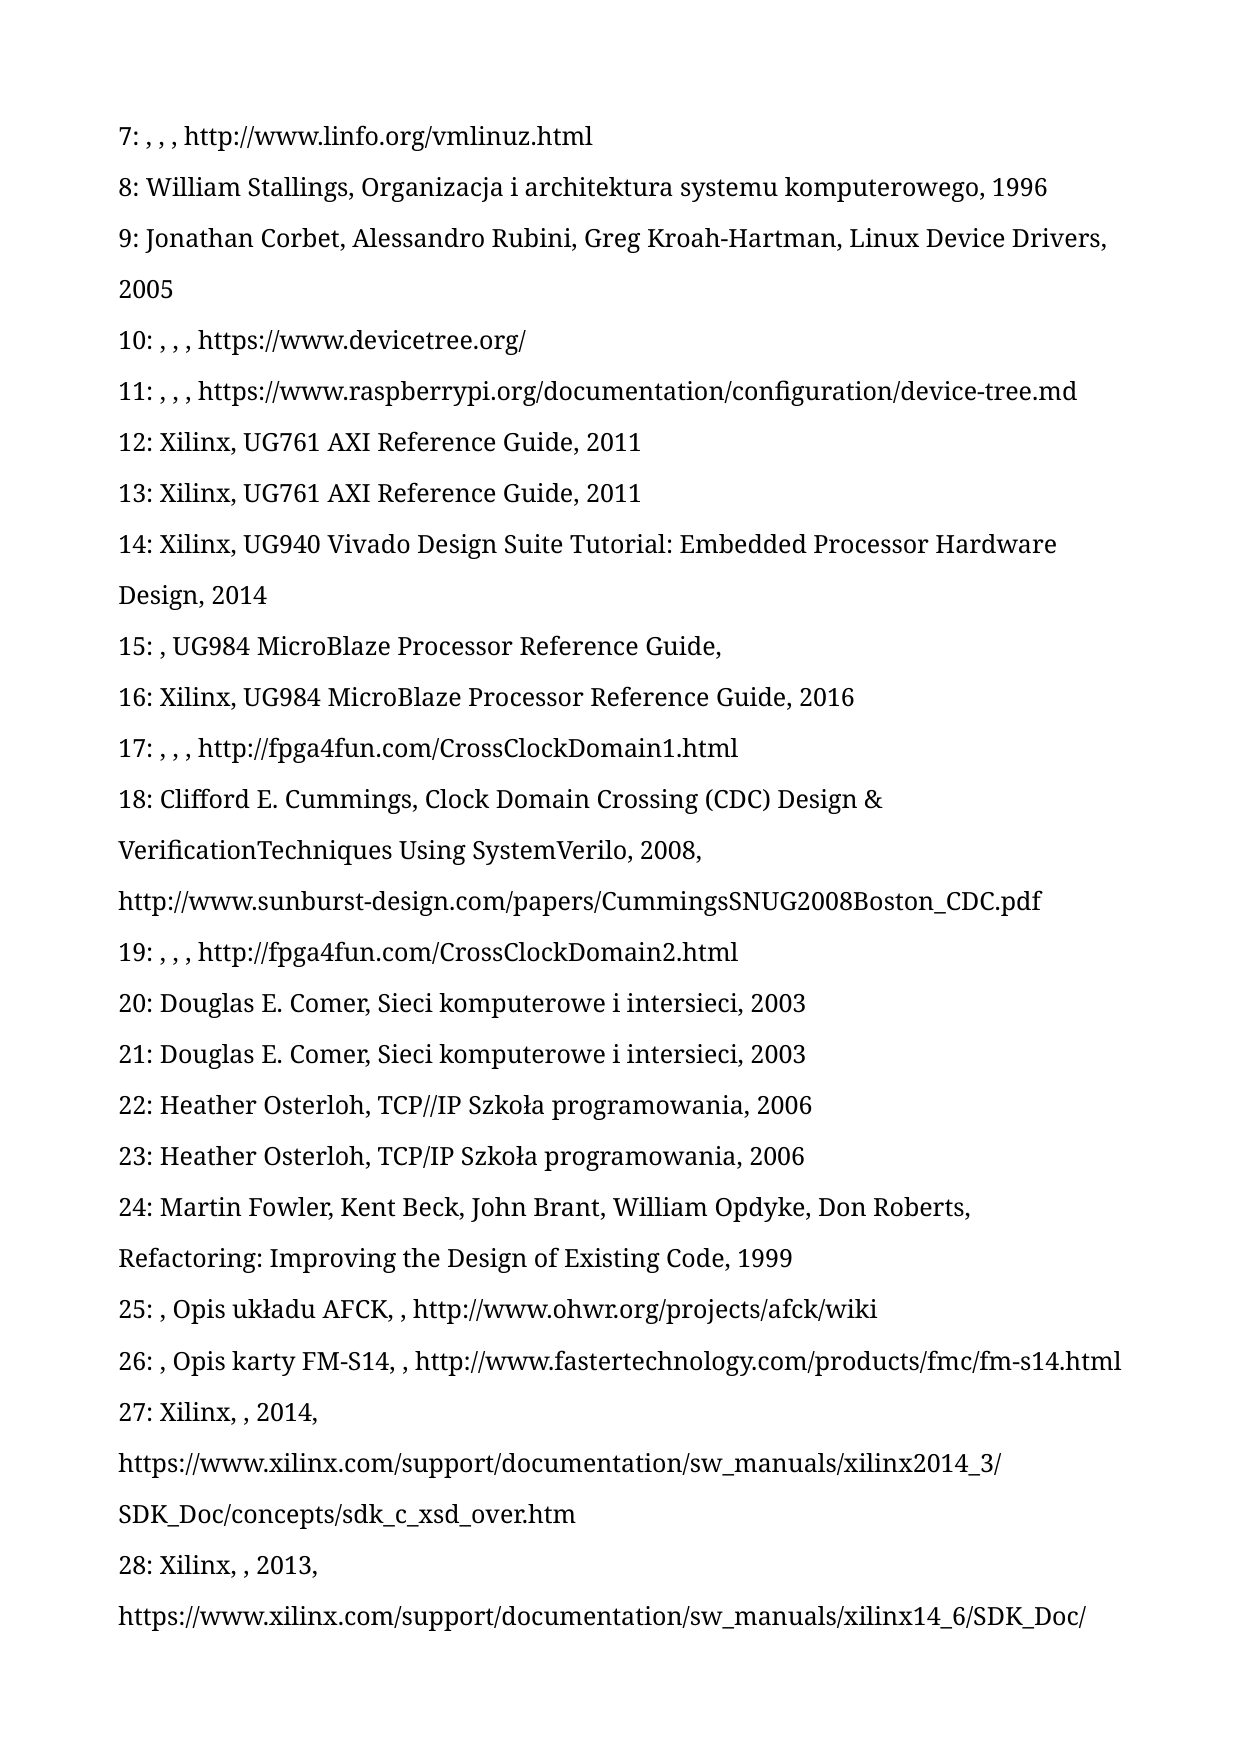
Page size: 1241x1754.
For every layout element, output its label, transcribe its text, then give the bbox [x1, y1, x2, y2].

text 8: William Stallings, Organizacja i architektura systemu komputerowego, 1996 [118, 169, 1122, 203]
text 9: Jonathan Corbet, Alessandro Rubini, Greg Kroah-Hartman, Linux Device Drivers, 2005 [118, 220, 1122, 305]
text 13: Xilinx, UG761 AXI Reference Guide, 2011 [118, 475, 1122, 509]
text 21: Douglas E. Comer, Sieci komputerowe i intersieci, 2003 [118, 1037, 1122, 1071]
text 15: , UG984 MicroBlaze Processor Reference Guide, [118, 628, 1122, 663]
text 19: , , , http://fpga4fun.com/CrossClockDomain2.html [118, 935, 1122, 969]
text 22: Heather Osterloh, TCP//IP Szkoła programowania, 2006 [118, 1088, 1122, 1122]
text 17: , , , http://fpga4fun.com/CrossClockDomain1.html [118, 731, 1122, 765]
text 20: Douglas E. Comer, Sieci komputerowe i intersieci, 2003 [118, 986, 1122, 1020]
text 16: Xilinx, UG984 MicroBlaze Processor Reference Guide, 2016 [118, 679, 1122, 714]
text 10: , , , https://www.devicetree.org/ [118, 322, 1122, 356]
text 28: Xilinx, , 2013, https://www.xilinx.com/support/documentation/sw_manuals/xilinx14_6/SDK_Doc/ [118, 1547, 1122, 1632]
text 11: , , , https://www.raspberrypi.org/documentation/configuration/device-tree.md [118, 373, 1122, 407]
text 26: , Opis karty FM-S14, , http://www.fastertechnology.com/products/fmc/fm-s14.html [118, 1343, 1122, 1377]
text 18: Clifford E. Cummings, Clock Domain Crossing (CDC) Design & VerificationTechniques Using SystemVerilo, 2008, http://www.sunburst-design.com/papers/CummingsSNUG2008Boston_CDC.pdf [118, 782, 1122, 918]
text 12: Xilinx, UG761 AXI Reference Guide, 2011 [118, 424, 1122, 458]
text 25: , Opis układu AFCK, , http://www.ohwr.org/projects/afck/wiki [118, 1292, 1122, 1326]
text 27: Xilinx, , 2014, https://www.xilinx.com/support/documentation/sw_manuals/xilinx2014_3/SDK_Doc/concepts/sdk_c_xsd_over.htm [118, 1394, 1122, 1530]
text 7: , , , http://www.linfo.org/vmlinuz.html [118, 118, 1122, 152]
text 23: Heather Osterloh, TCP/IP Szkoła programowania, 2006 [118, 1139, 1122, 1173]
text 24: Martin Fowler, Kent Beck, John Brant, William Opdyke, Don Roberts, Refactoring: Improving the Design of Existing Code, 1999 [118, 1190, 1122, 1275]
text 14: Xilinx, UG940 Vivado Design Suite Tutorial: Embedded Processor Hardware Design, 2014 [118, 526, 1122, 612]
